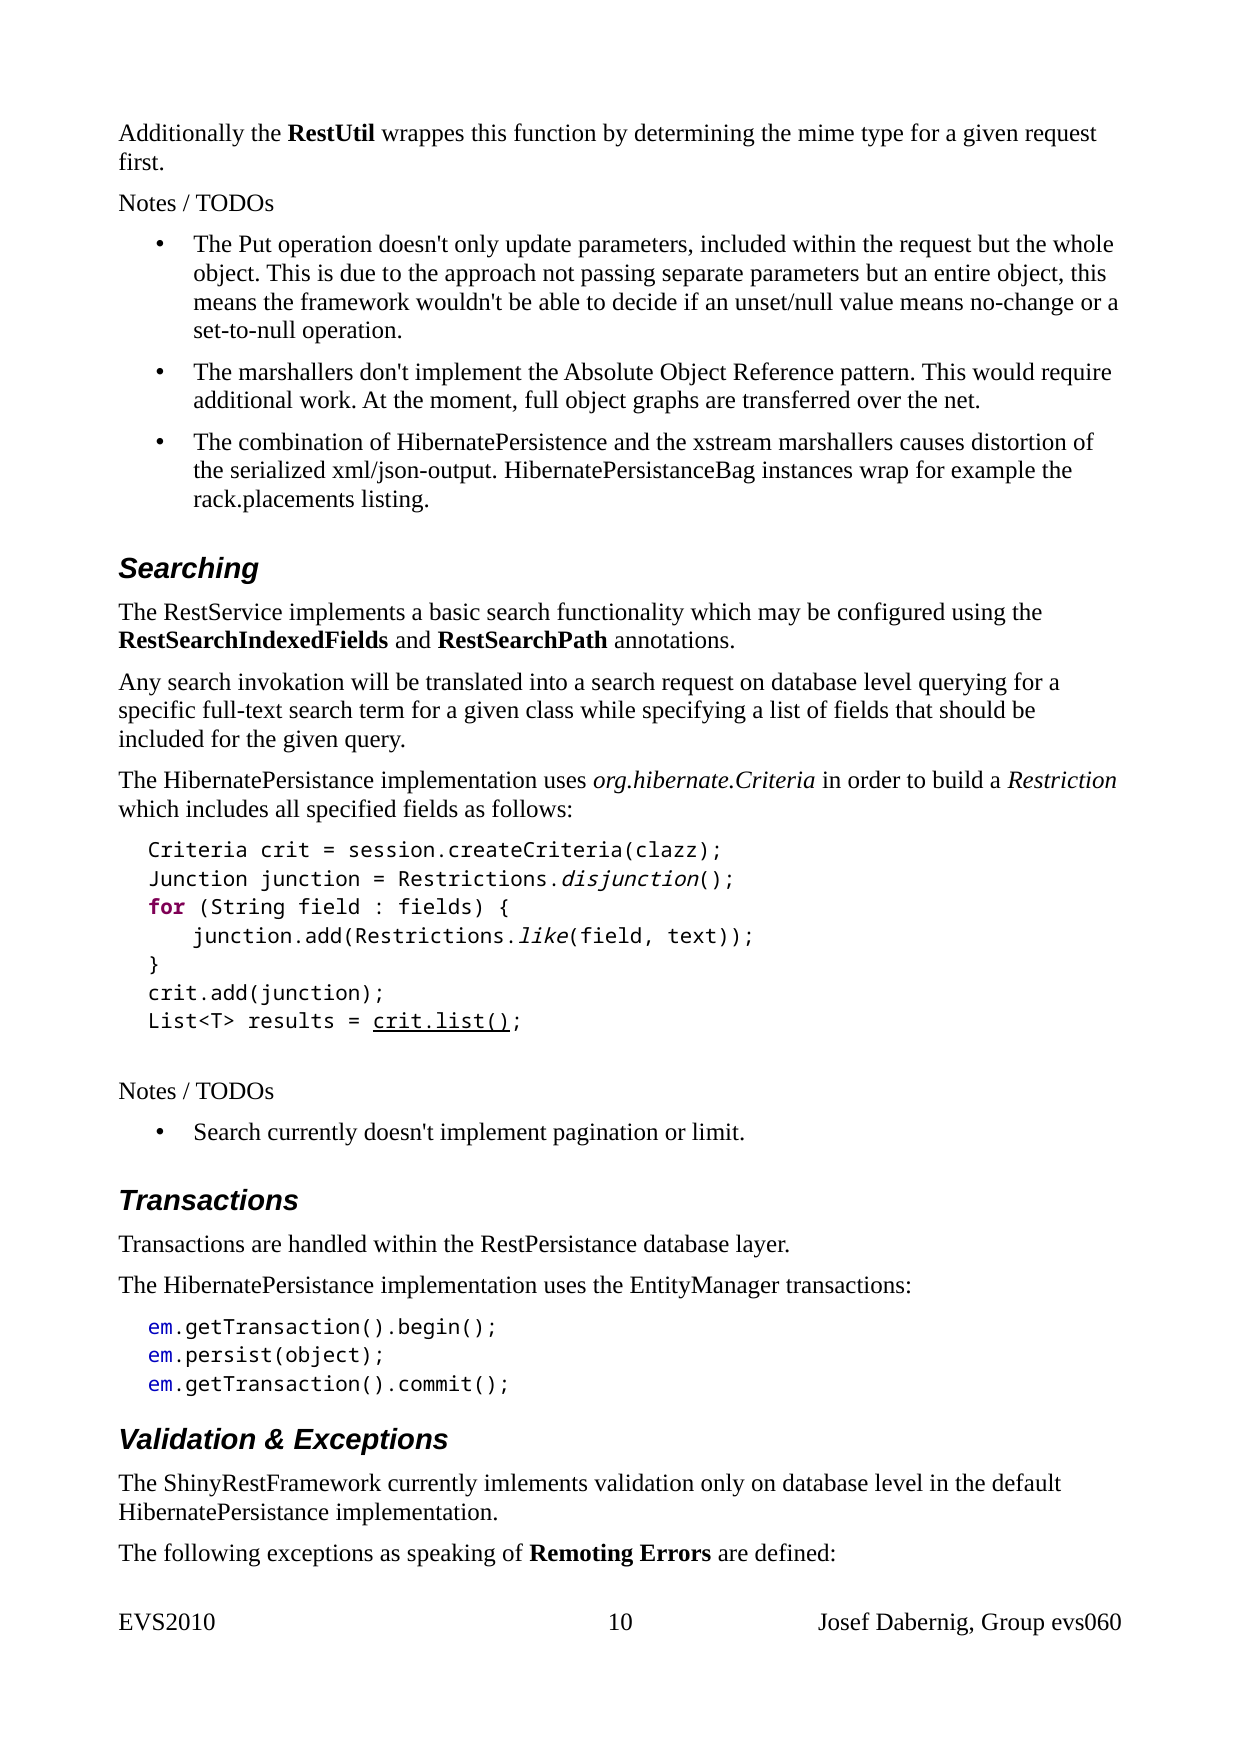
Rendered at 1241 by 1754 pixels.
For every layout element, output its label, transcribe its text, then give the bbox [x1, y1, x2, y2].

text crit.add(junction); [148, 978, 1122, 1006]
text em.persist(object); [148, 1340, 1122, 1369]
text The following exceptions as speaking of Remoting Errors are defined: [118, 1538, 1122, 1567]
text The HibernatePersistance implementation uses org.hibernate.Criteria in order to build a Restriction which includes all specified fields as follows: [118, 765, 1122, 823]
text Any search invokation will be translated into a search request on database level querying for a specific full-text search term for a given class while specifying a list of fields that should be included for the given query. [118, 667, 1122, 753]
text Junction junction = Restrictions.disjunction(); [148, 864, 1122, 892]
text em.getTransaction().begin(); [148, 1312, 1122, 1340]
text } [148, 949, 1122, 978]
text List<T> results = crit.list(); [148, 1006, 1122, 1034]
subtitle Validation & Exceptions [118, 1422, 1122, 1456]
list Search currently doesn't implement pagination or limit. [156, 1117, 1122, 1146]
subtitle Searching [118, 551, 1122, 584]
subtitle Transactions [118, 1183, 1122, 1217]
list The combination of HibernatePersistence and the xstream marshallers causes distortion of the serialized xml/json-output. HibernatePersistanceBag instances wrap for example the rack.placements listing. [156, 427, 1122, 513]
list The Put operation doesn't only update parameters, included within the request but the whole object. This is due to the approach not passing separate parameters but an entire object, this means the framework wouldn't be able to decide if an unset/null value means no-change or a set-to-null operation. [156, 229, 1122, 344]
text em.getTransaction().commit(); [148, 1369, 1122, 1397]
text The RestService implements a basic search functionality which may be configured using the RestSearchIndexedFields and RestSearchPath annotations. [118, 597, 1122, 654]
text junction.add(Restrictions.like(field, text)); [148, 921, 1122, 949]
text for (String field : fields) { [148, 892, 1122, 921]
text The ShinyRestFramework currently imlements validation only on database level in the default HibernatePersistance implementation. [118, 1468, 1122, 1526]
text Additionally the RestUtil wrappes this function by determining the mime type for a given request first. [118, 118, 1122, 176]
text Notes / TODOs [118, 188, 1122, 217]
list The marshallers don't implement the Absolute Object Reference pattern. This would require additional work. At the moment, full object graphs are transferred over the net. [156, 357, 1122, 414]
text Transactions are handled within the RestPersistance database layer. [118, 1229, 1122, 1258]
text The HibernatePersistance implementation uses the EntityManager transactions: [118, 1271, 1122, 1299]
text Criteria crit = session.createCriteria(clazz); [148, 835, 1122, 864]
text Notes / TODOs [118, 1076, 1122, 1104]
